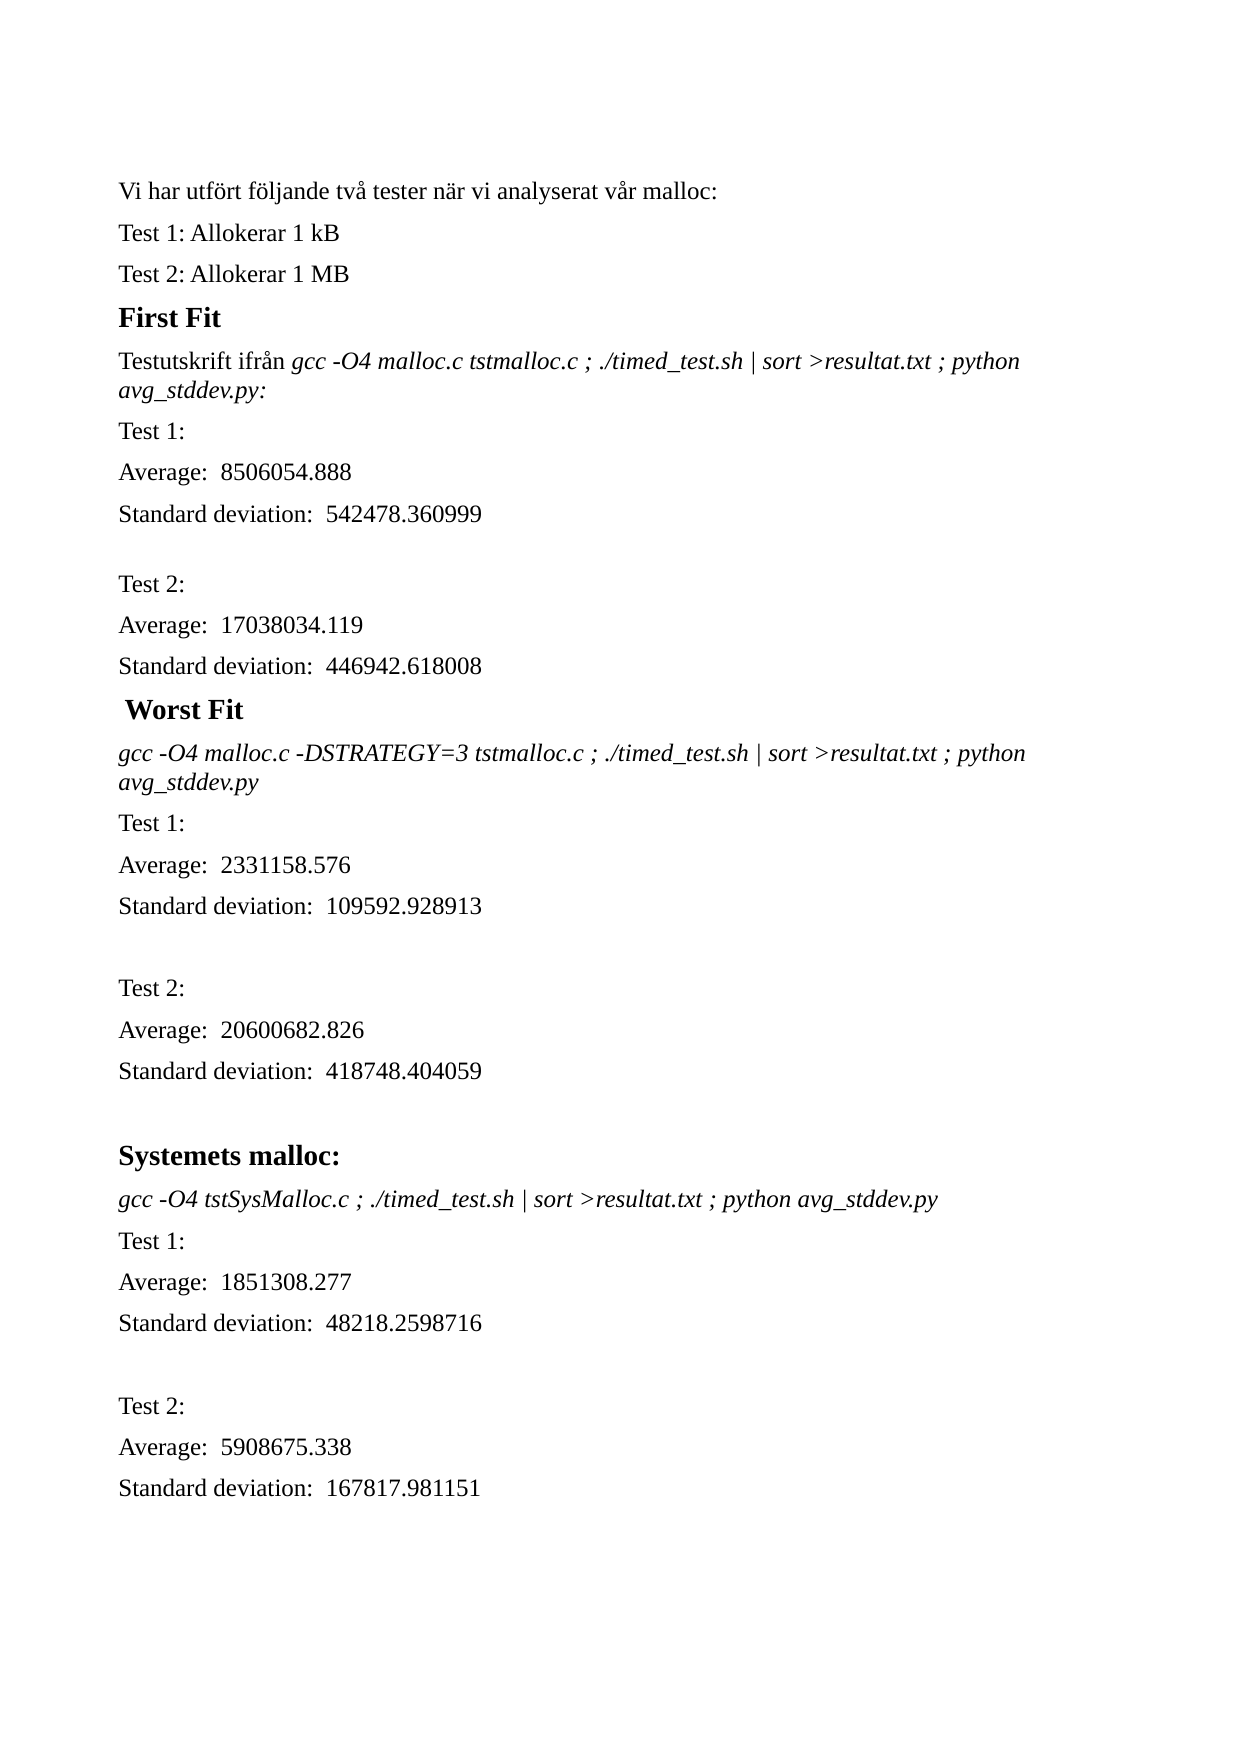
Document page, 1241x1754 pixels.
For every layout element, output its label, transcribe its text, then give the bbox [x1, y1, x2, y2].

text Average: 2331158.576 [118, 850, 1122, 878]
text First Fit [118, 300, 1122, 334]
text Standard deviation: 48218.2598716 [118, 1308, 1122, 1337]
text Test 2: [118, 540, 1122, 597]
text Average: 1851308.277 [118, 1267, 1122, 1296]
text Standard deviation: 446942.618008 [118, 651, 1122, 680]
text Worst Fit [118, 692, 1122, 726]
text Testutskrift ifrån gcc -O4 malloc.c tstmalloc.c ; ./timed_test.sh | sort >resultat.txt ; python avg_stddev.py: [118, 346, 1122, 404]
text Test 1: [118, 416, 1122, 445]
text Average: 20600682.826 [118, 1015, 1122, 1043]
text gcc -O4 malloc.c -DSTRATEGY=3 tstmalloc.c ; ./timed_test.sh | sort >resultat.txt ; python avg_stddev.py [118, 738, 1122, 796]
text Standard deviation: 542478.360999 [118, 499, 1122, 527]
text Standard deviation: 418748.404059 [118, 1056, 1122, 1085]
text Test 2: [118, 1391, 1122, 1419]
text Test 1: [118, 1226, 1122, 1254]
text Standard deviation: 167817.981151 [118, 1473, 1122, 1502]
text Average: 8506054.888 [118, 457, 1122, 486]
text Test 1: [118, 808, 1122, 837]
text Standard deviation: 109592.928913 [118, 891, 1122, 920]
text Test 1: Allokerar 1 kB [118, 218, 1122, 246]
text Vi har utfört följande två tester när vi analyserat vår malloc: [118, 176, 1122, 205]
text gcc -O4 tstSysMalloc.c ; ./timed_test.sh | sort >resultat.txt ; python avg_stddev.py [118, 1184, 1122, 1213]
text Average: 5908675.338 [118, 1432, 1122, 1461]
text Average: 17038034.119 [118, 610, 1122, 639]
text Test 2: Allokerar 1 MB [118, 259, 1122, 288]
text Systemets malloc: [118, 1138, 1122, 1172]
text Test 2: [118, 973, 1122, 1002]
